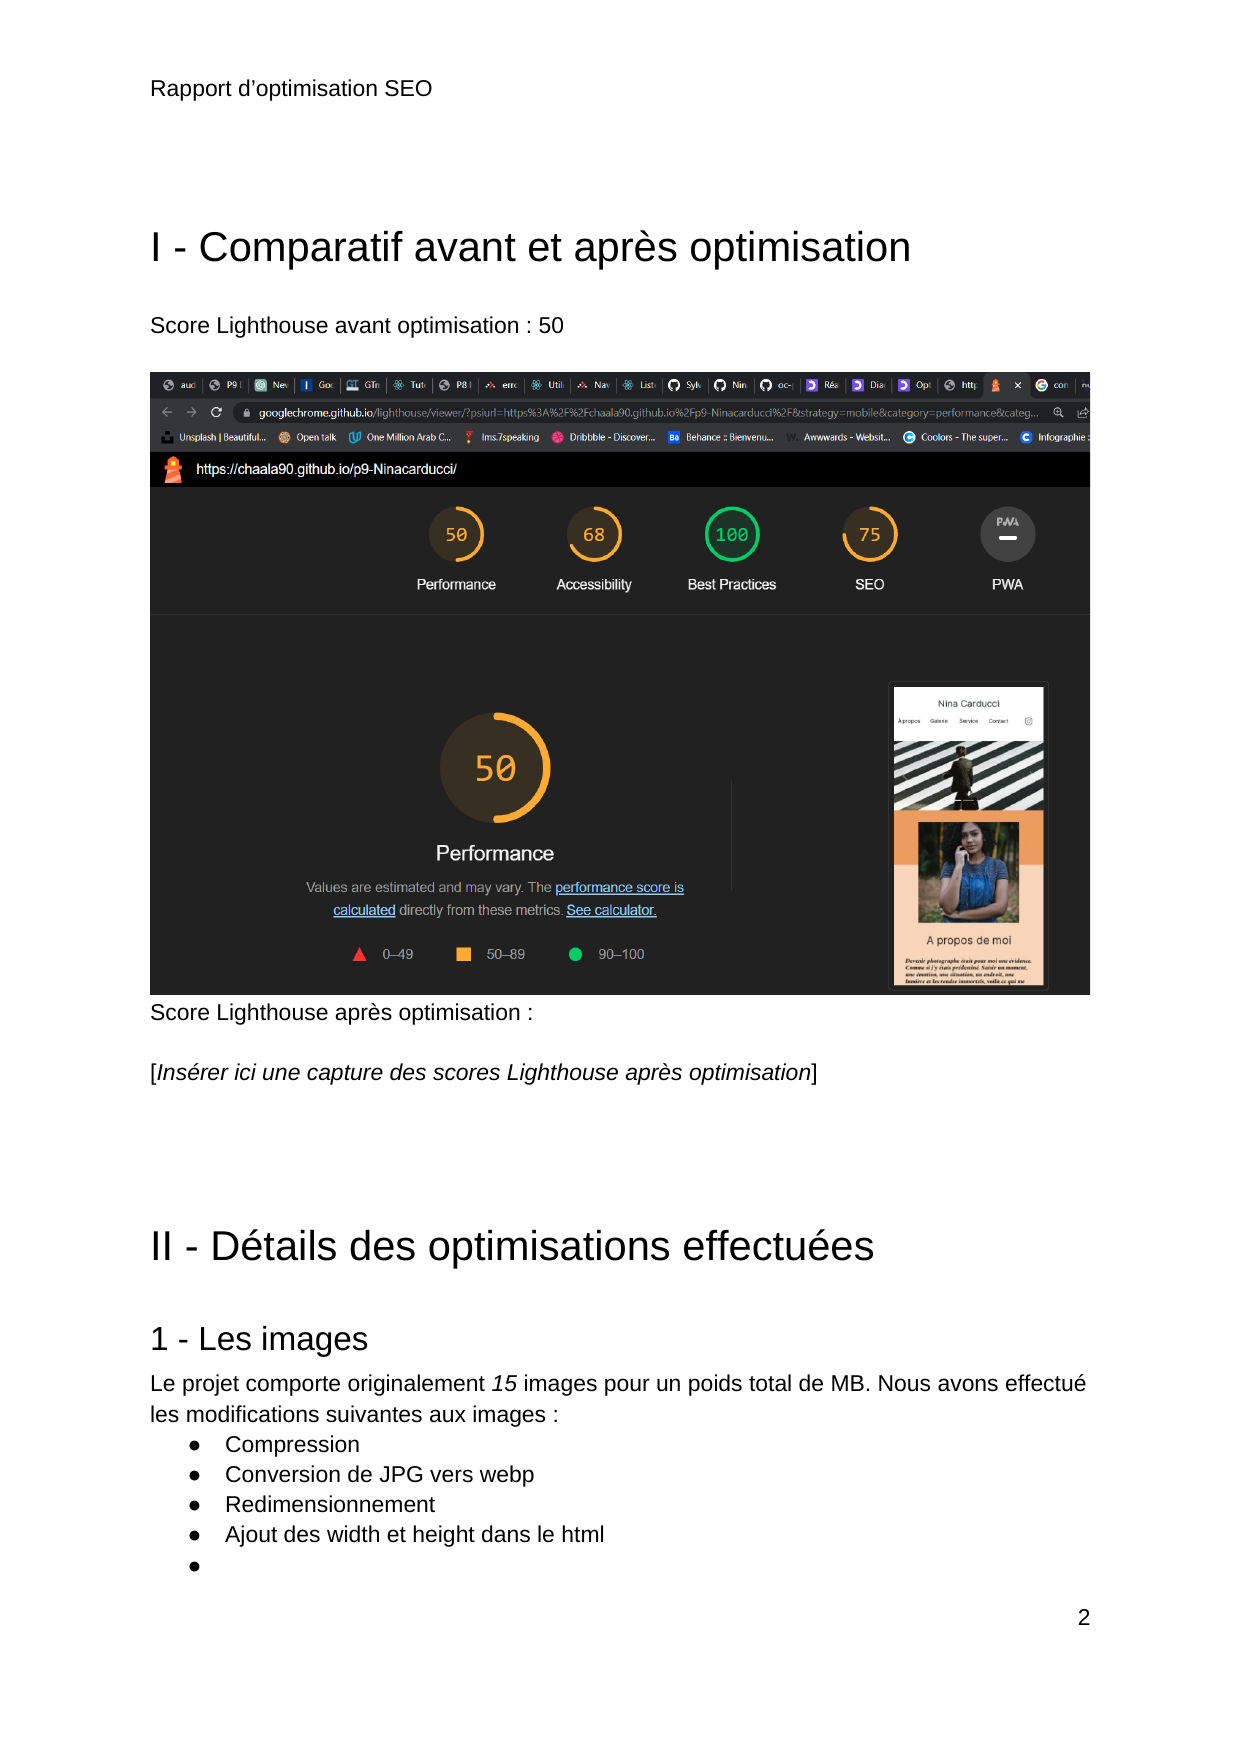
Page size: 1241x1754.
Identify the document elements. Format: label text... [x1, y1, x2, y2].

list Ajout des width et height dans le html [187, 1521, 1090, 1548]
subtitle I - Comparatif avant et après optimisation [150, 222, 1090, 270]
subtitle II - Détails des optimisations effectuées [150, 1222, 1090, 1269]
text Le projet comporte originalement 15 images pour un poids total de MB. Nous avons effectué les modifications suivantes aux images : [150, 1370, 1090, 1427]
text [Insérer ici une capture des scores Lighthouse après optimisation] [150, 1059, 1090, 1085]
subtitle 1 - Les images [150, 1319, 1090, 1358]
list Conversion de JPG vers webp [187, 1461, 1090, 1487]
text Score Lighthouse après optimisation : [150, 999, 1090, 1025]
text Score Lighthouse avant optimisation : 50 [150, 312, 1090, 339]
list Redimensionnement [187, 1491, 1090, 1518]
list Compression [187, 1431, 1090, 1457]
